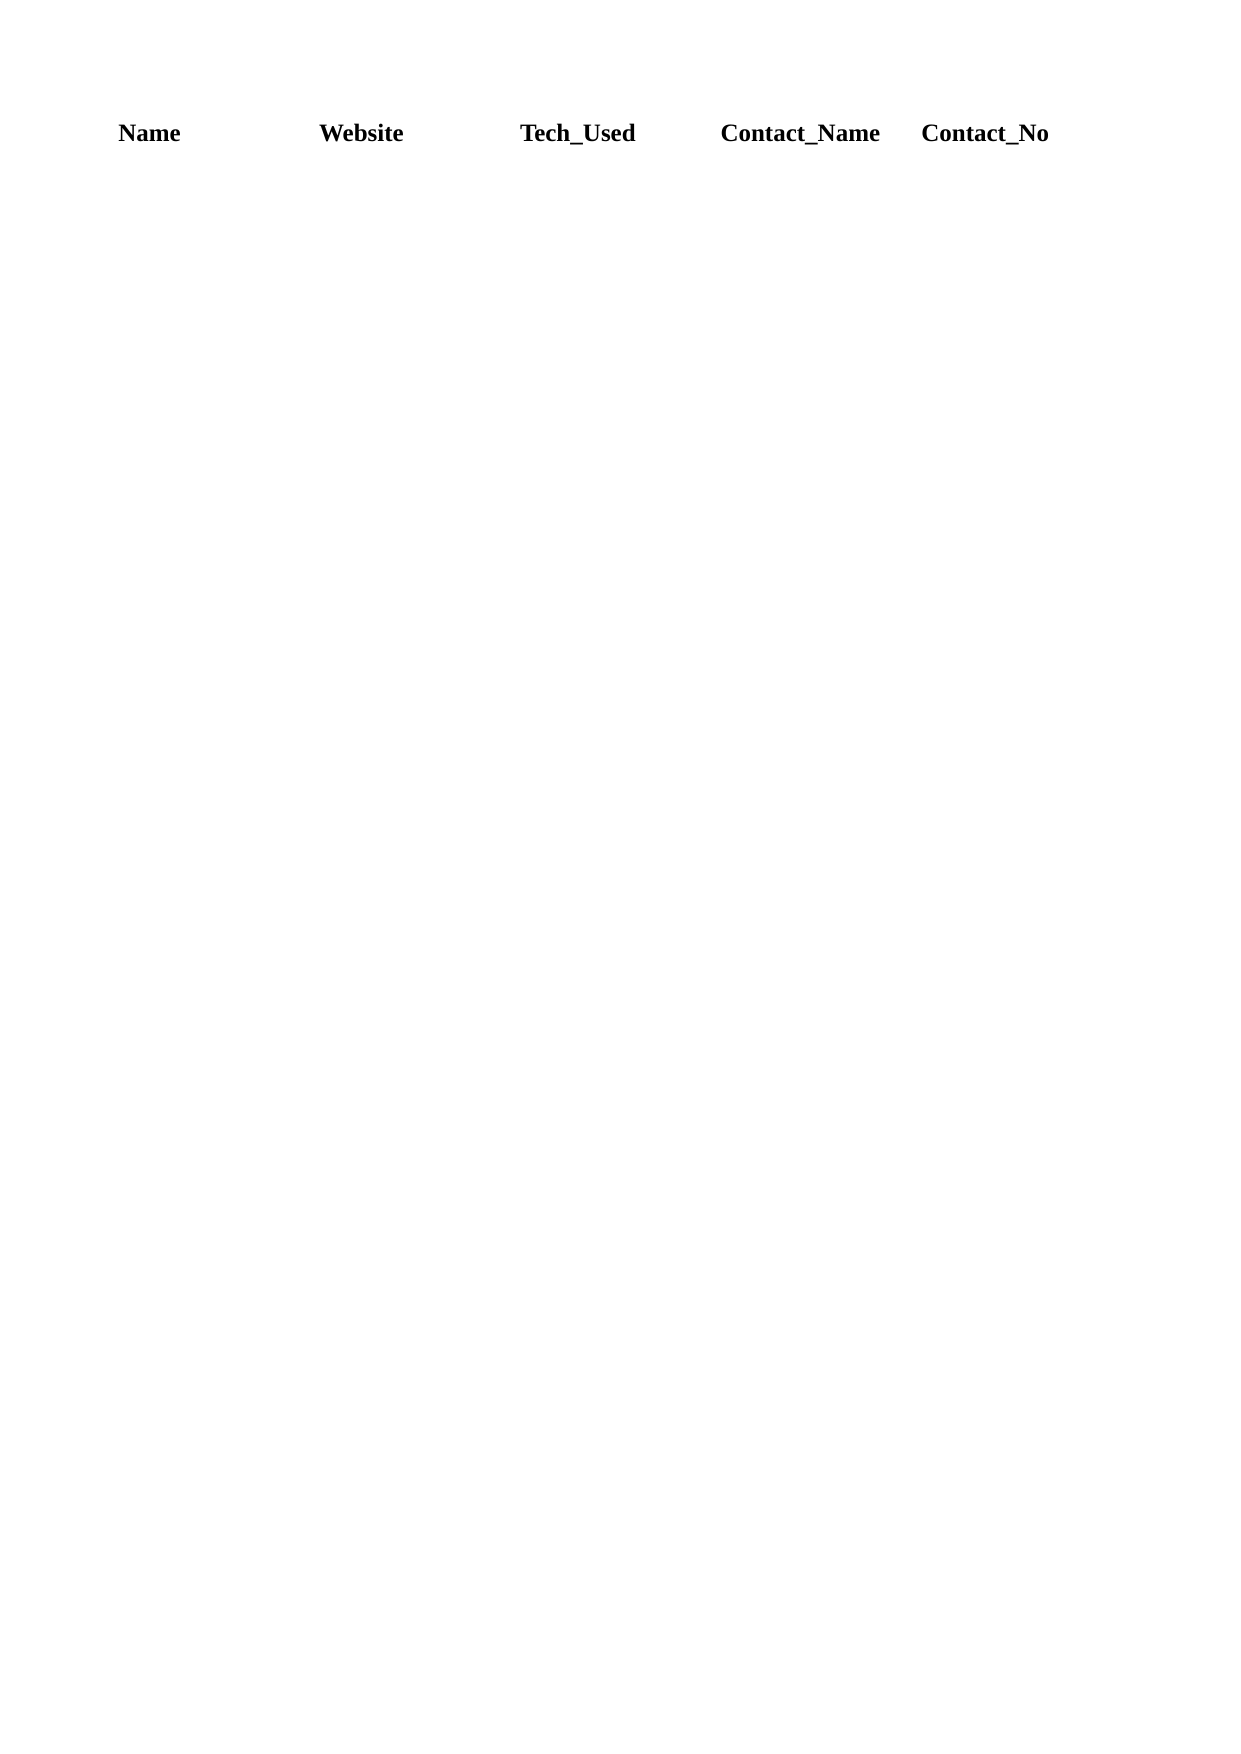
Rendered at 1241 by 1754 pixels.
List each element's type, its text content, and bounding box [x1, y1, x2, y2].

table_cell [921, 434, 1122, 463]
table_cell [118, 722, 319, 751]
table_cell [319, 492, 520, 521]
table_cell [720, 521, 921, 549]
table_cell [520, 406, 720, 434]
table_cell [921, 147, 1122, 176]
table_cell [118, 751, 319, 779]
table_cell [720, 664, 921, 693]
table_cell [118, 377, 319, 406]
table_cell [319, 233, 520, 262]
table_cell [720, 722, 921, 751]
table_cell [118, 463, 319, 492]
table_cell [921, 377, 1122, 406]
table_cell [319, 147, 520, 176]
table_cell [319, 204, 520, 233]
table_cell [520, 377, 720, 406]
table_cell [319, 319, 520, 348]
table_cell [720, 377, 921, 406]
table_cell [319, 722, 520, 751]
table_cell [520, 549, 720, 578]
table_header Website [319, 118, 520, 147]
table_cell [921, 693, 1122, 722]
table_cell [118, 664, 319, 693]
table_cell [319, 578, 520, 607]
table_cell [118, 233, 319, 262]
table_cell [921, 262, 1122, 291]
table_cell [921, 204, 1122, 233]
table_cell [319, 406, 520, 434]
table_cell [319, 751, 520, 779]
table_cell [921, 319, 1122, 348]
table_cell [319, 549, 520, 578]
table_cell [520, 664, 720, 693]
table_cell [118, 693, 319, 722]
table_cell [118, 348, 319, 377]
table_cell [520, 147, 720, 176]
table_cell [720, 693, 921, 722]
table_cell [720, 348, 921, 377]
table_cell [520, 492, 720, 521]
table_cell [118, 147, 319, 176]
table_cell [319, 607, 520, 636]
table_header Contact_No [921, 118, 1122, 147]
table_cell [720, 176, 921, 204]
table_cell [520, 578, 720, 607]
table_cell [921, 549, 1122, 578]
table_cell [921, 521, 1122, 549]
table_cell [118, 607, 319, 636]
table_cell [720, 578, 921, 607]
table_cell [921, 348, 1122, 377]
table_cell [720, 434, 921, 463]
table_cell [921, 636, 1122, 664]
table_cell [720, 492, 921, 521]
table_cell [520, 434, 720, 463]
table_cell [319, 664, 520, 693]
table_cell [720, 319, 921, 348]
table_cell [720, 607, 921, 636]
table_cell [520, 348, 720, 377]
table_cell [720, 262, 921, 291]
table_cell [720, 233, 921, 262]
table_cell [520, 204, 720, 233]
table_cell [319, 348, 520, 377]
table_cell [720, 463, 921, 492]
table_cell [921, 406, 1122, 434]
table_header Name [118, 118, 319, 147]
table_cell [118, 521, 319, 549]
table_cell [720, 549, 921, 578]
table_cell [921, 578, 1122, 607]
table_cell [118, 578, 319, 607]
table_header Contact_Name [720, 118, 921, 147]
table_cell [520, 463, 720, 492]
table_cell [921, 492, 1122, 521]
table_cell [520, 521, 720, 549]
table_cell [921, 664, 1122, 693]
table_cell [720, 751, 921, 779]
table_cell [520, 636, 720, 664]
table_cell [319, 521, 520, 549]
table_cell [118, 434, 319, 463]
table_cell [118, 319, 319, 348]
table_cell [520, 722, 720, 751]
table_cell [720, 204, 921, 233]
table_cell [319, 463, 520, 492]
table_cell [520, 233, 720, 262]
table_cell [520, 319, 720, 348]
table_cell [921, 291, 1122, 319]
table_cell [118, 406, 319, 434]
table_cell [520, 693, 720, 722]
table_cell [921, 233, 1122, 262]
table_cell [118, 636, 319, 664]
table_cell [319, 636, 520, 664]
table_cell [319, 176, 520, 204]
table_header Tech_Used [520, 118, 720, 147]
table_cell [118, 291, 319, 319]
table_cell [520, 751, 720, 779]
table_cell [720, 406, 921, 434]
table_cell [319, 262, 520, 291]
table_cell [118, 549, 319, 578]
table_cell [720, 291, 921, 319]
table_cell [921, 463, 1122, 492]
table_cell [520, 176, 720, 204]
table_cell [921, 607, 1122, 636]
table_cell [118, 262, 319, 291]
table_cell [520, 262, 720, 291]
table_cell [921, 751, 1122, 779]
table_cell [921, 176, 1122, 204]
table_cell [720, 636, 921, 664]
table_cell [720, 147, 921, 176]
table_cell [520, 291, 720, 319]
table_cell [118, 176, 319, 204]
table_cell [921, 722, 1122, 751]
table_cell [319, 693, 520, 722]
table_cell [319, 377, 520, 406]
table_cell [319, 434, 520, 463]
table_cell [118, 492, 319, 521]
table_cell [118, 204, 319, 233]
table_cell [520, 607, 720, 636]
table_cell [319, 291, 520, 319]
